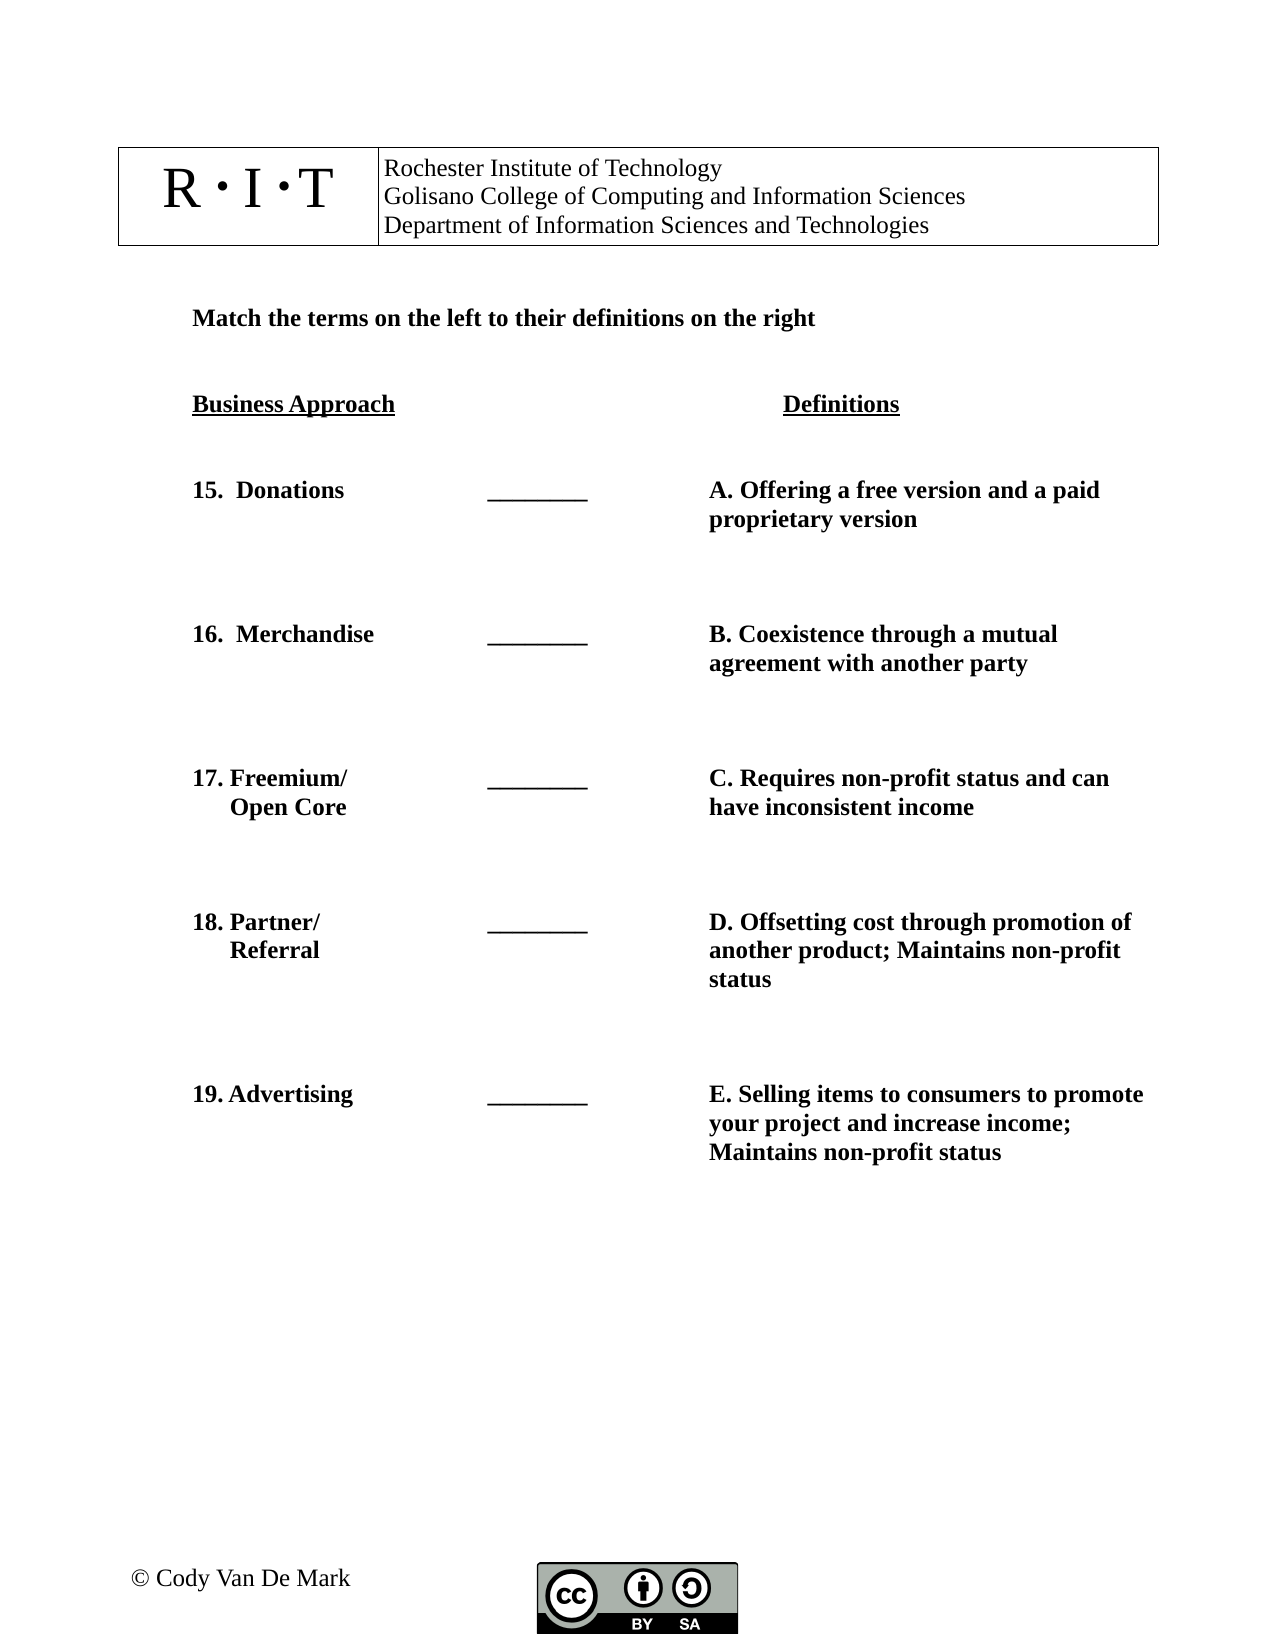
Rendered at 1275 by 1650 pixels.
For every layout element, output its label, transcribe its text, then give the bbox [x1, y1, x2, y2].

text 19. Advertising ________ E. Selling items to consumers to promote your project and increase income; Maintains non-profit status [118, 993, 1157, 1252]
text Match the terms on the left to their definitions on the right Business Approach Definitions 15. Donations ________ A. Offering a free version and a paid proprietary version 16. Merchandise ________ B. Coexistence through a mutual agreement with another party 17. Freemium/ ________ C. Requires non-profit status and can Open Core have inconsistent income 18. Partner/ ________ D. Offsetting cost through promotion of Referral another product; Maintains non-profit status [118, 303, 1157, 993]
picture [536, 1562, 739, 1634]
text [118, 1252, 1157, 1511]
